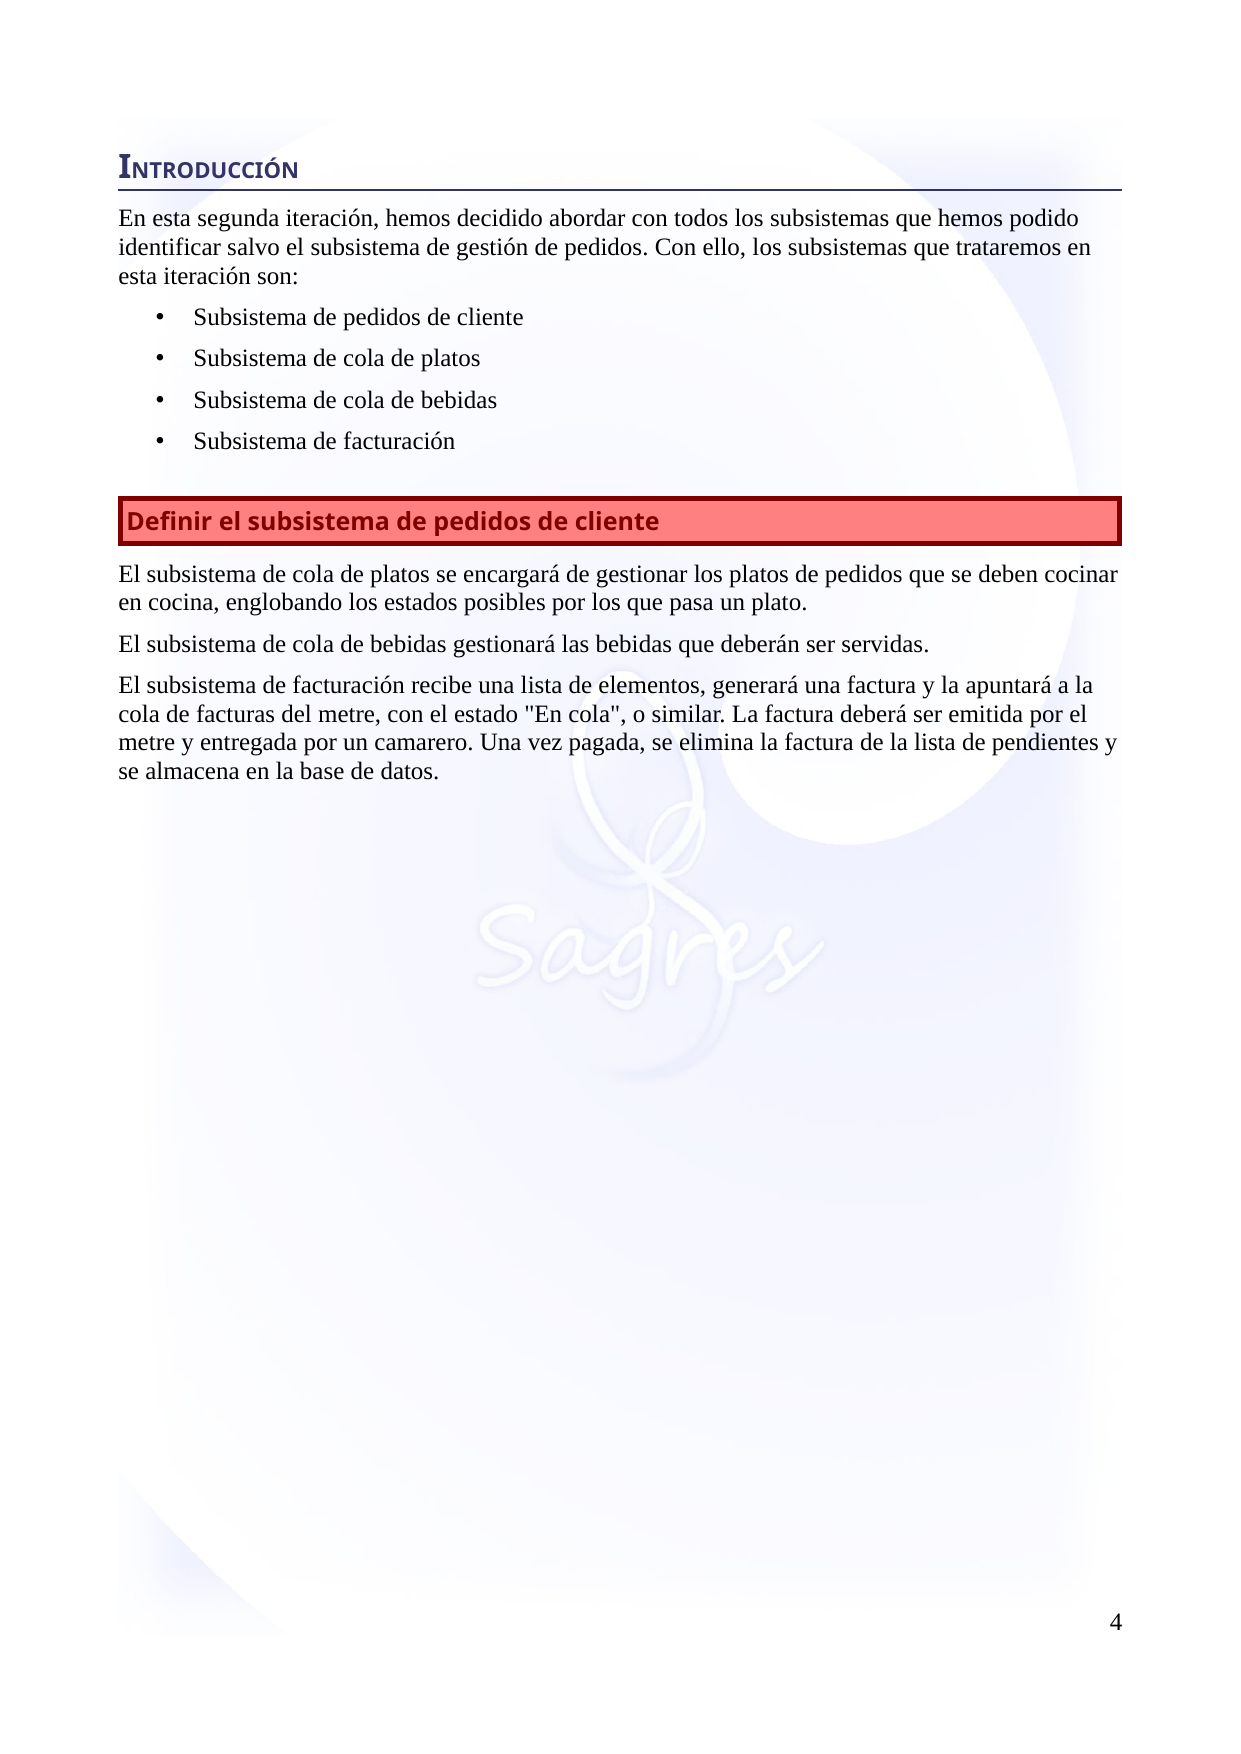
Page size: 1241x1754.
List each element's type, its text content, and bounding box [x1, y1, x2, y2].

picture [118, 657, 1122, 670]
list Subsistema de cola de platos [156, 343, 1122, 372]
text El subsistema de cola de platos se encargará de gestionar los platos de pedidos que se deben cocinar en cocina, englobando los estados posibles por los que pasa un plato. [118, 559, 1122, 616]
picture [118, 290, 1122, 496]
text En esta segunda iteración, hemos decidido abordar con todos los subsistemas que hemos podido identificar salvo el subsistema de gestión de pedidos. Con ello, los subsistemas que trataremos en esta iteración son: [118, 203, 1122, 290]
list Subsistema de cola de bebidas [156, 385, 1122, 413]
picture [118, 191, 1122, 203]
text El subsistema de cola de bebidas gestionará las bebidas que deberán ser servidas. [118, 629, 1122, 657]
picture [118, 785, 1122, 1636]
text El subsistema de facturación recibe una lista de elementos, generará una factura y la apuntará a la cola de facturas del metre, con el estado "En cola", o similar. La factura deberá ser emitida por el metre y entregada por un camarero. Una vez pagada, se elimina la factura de la lista de pendientes y se almacena en la base de datos. [118, 670, 1122, 785]
text Definir el subsistema de pedidos de cliente [123, 501, 1117, 541]
subtitle Introducción [118, 143, 1122, 189]
list Subsistema de facturación [156, 426, 1122, 455]
picture [118, 118, 1122, 143]
list Subsistema de pedidos de cliente [156, 302, 1122, 331]
picture [118, 616, 1122, 629]
picture [118, 546, 1122, 559]
